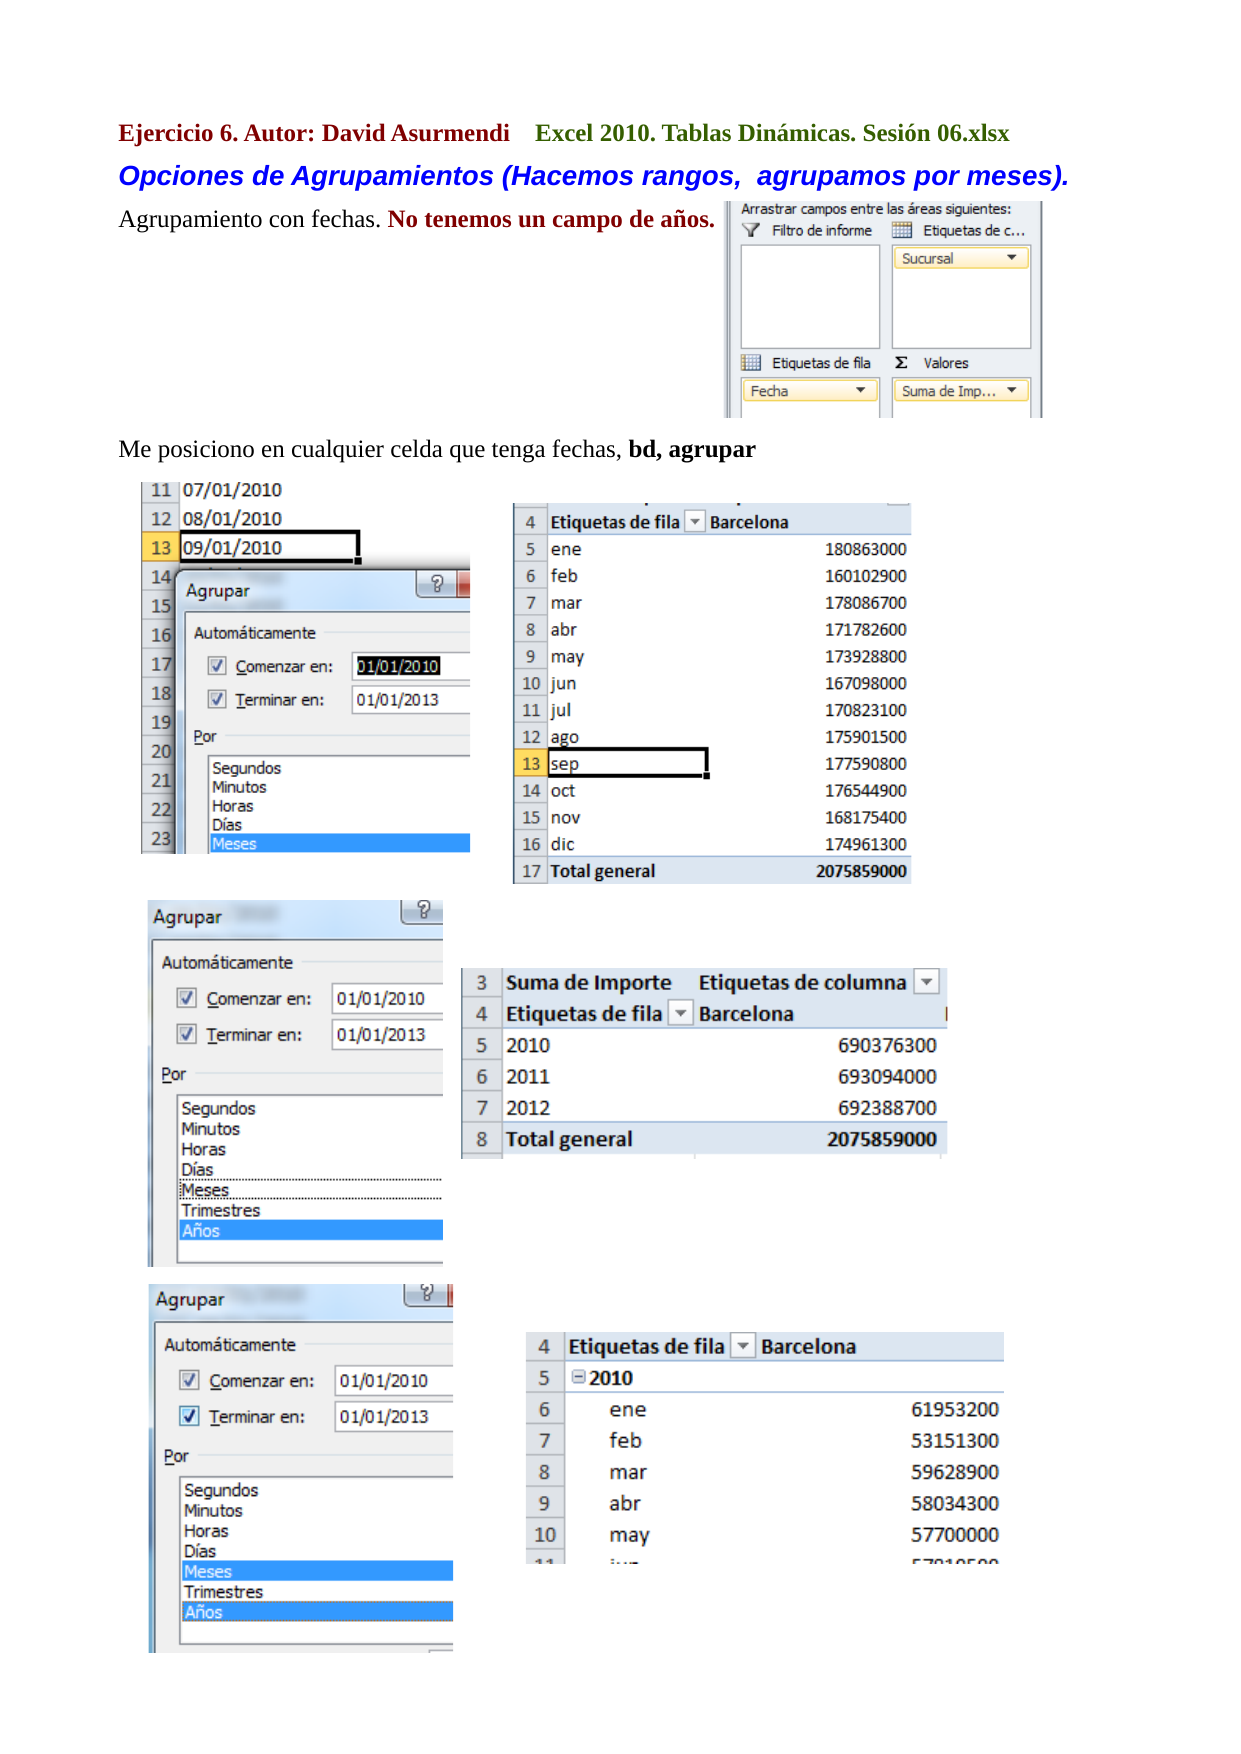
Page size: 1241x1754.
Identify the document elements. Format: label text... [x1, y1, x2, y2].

picture [148, 1284, 454, 1653]
picture [461, 968, 948, 1159]
picture [525, 1332, 1004, 1564]
text Agrupamiento con fechas. No tenemos un campo de años. [118, 204, 723, 232]
subtitle Opciones de Agrupamientos (Hacemos rangos, agrupamos por meses). [118, 159, 1122, 191]
picture [147, 900, 443, 1267]
picture [512, 503, 912, 884]
picture [723, 201, 1043, 418]
picture [141, 482, 471, 854]
text [1043, 204, 1122, 232]
text Ejercicio 6. Autor: David Asurmendi Excel 2010. Tablas Dinámicas. Sesión 06.xlsx [118, 118, 1122, 147]
text Me posiciono en cualquier celda que tenga fechas, bd, agrupar [118, 434, 1122, 462]
